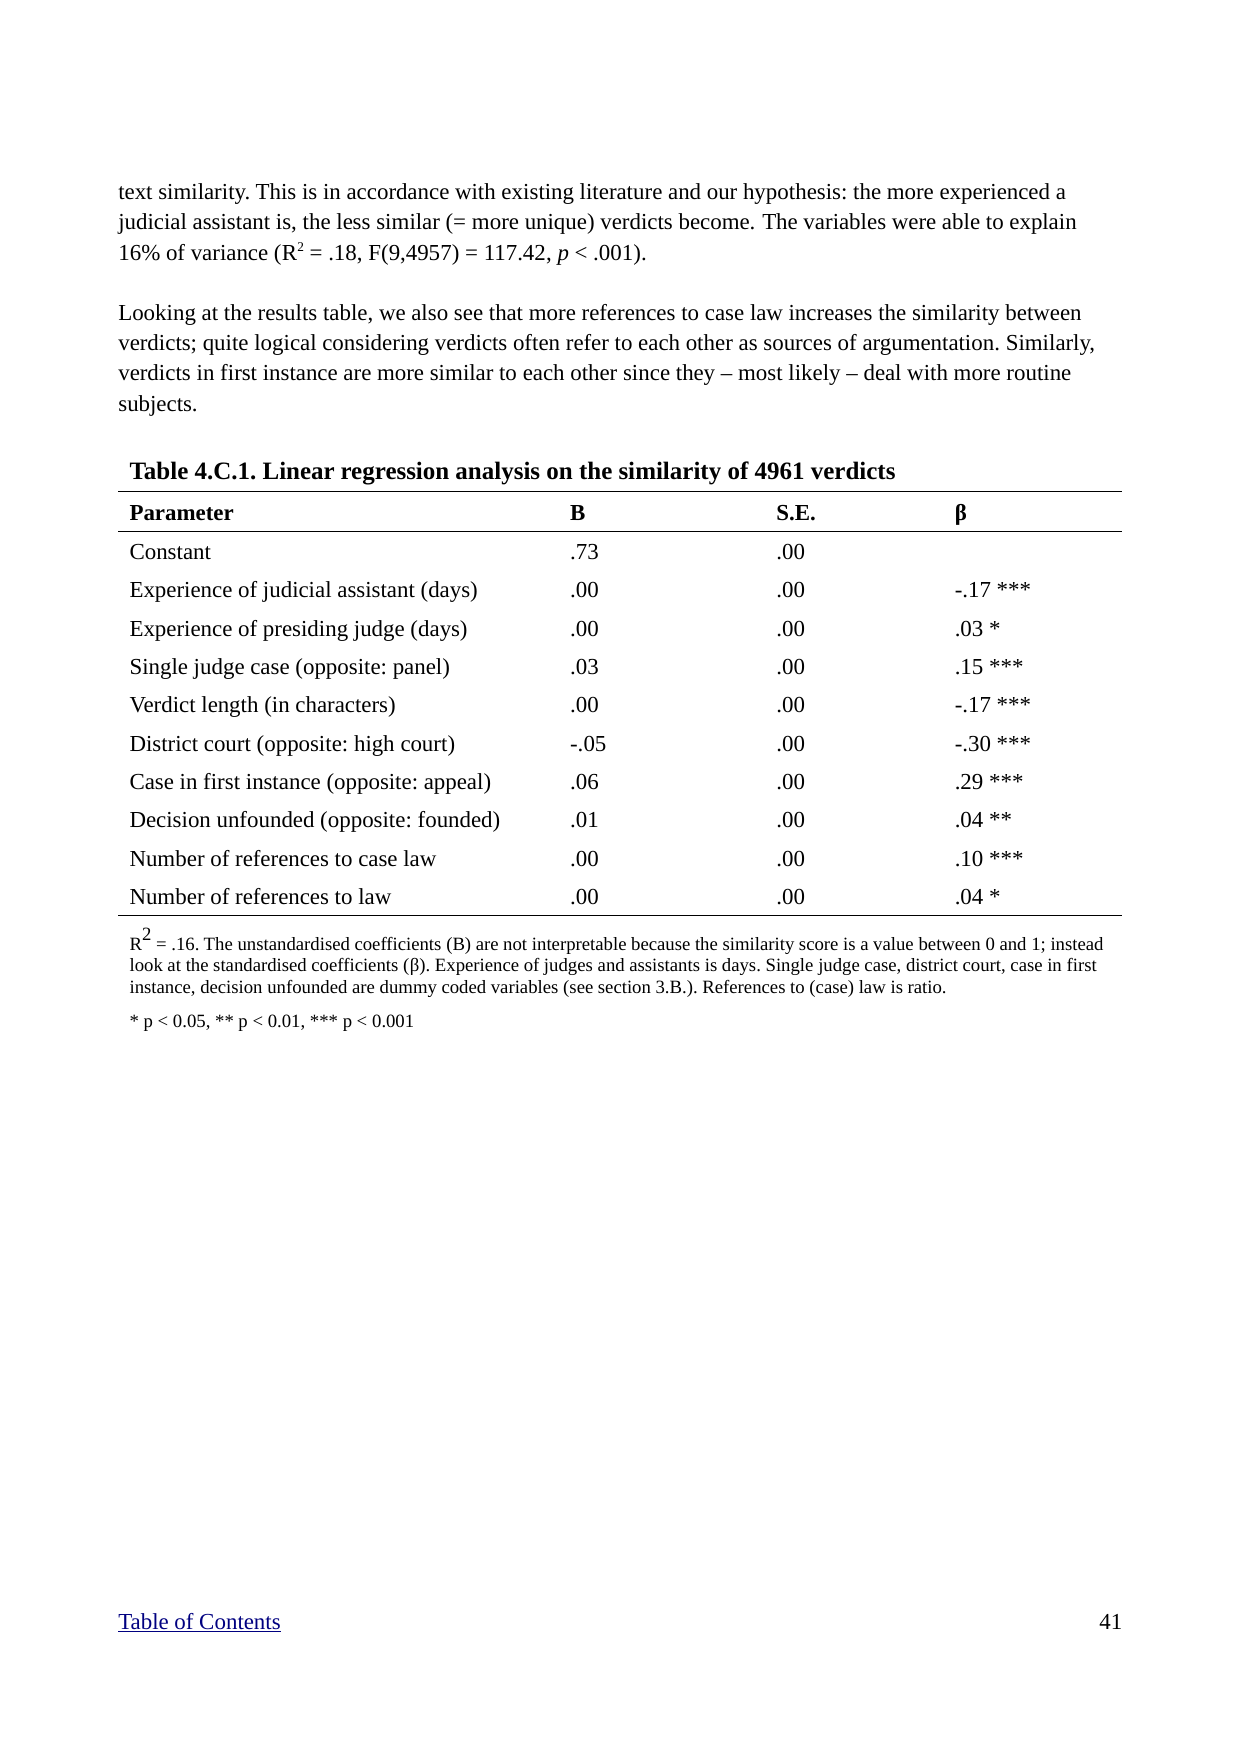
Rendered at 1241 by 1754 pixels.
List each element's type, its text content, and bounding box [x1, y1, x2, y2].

table_cell .00 [765, 839, 943, 877]
table_cell R2 = .16. The unstandardised coefficients (B) are not interpretable because the similarity score is a value between 0 and 1; instead look at the standardised coefficients (β). Experience of judges and assistants is days. Single judge case, district court, case in first instance, decision unfounded are dummy coded variables (see section 3.B.). References to (case) law is ratio. * p < 0.05, ** p < 0.01, *** p < 0.001 [118, 916, 1122, 1037]
table_header Table 4.C.1. Linear regression analysis on the similarity of 4961 verdicts [118, 450, 1122, 491]
table_cell .00 [765, 724, 943, 762]
table_cell .73 [559, 532, 765, 570]
table_cell .01 [559, 800, 765, 839]
table_cell Number of references to law [118, 877, 559, 915]
table_cell β [943, 492, 1122, 531]
table_cell -.30 *** [943, 724, 1122, 762]
table_cell -.17 *** [943, 570, 1122, 609]
table_cell Verdict length (in characters) [118, 685, 559, 724]
text Looking at the results table, we also see that more references to case law increases the similarity between verdicts; quite logical considering verdicts often refer to each other as sources of argumentation. Similarly, verdicts in first instance are more similar to each other since they – most likely – deal with more routine subjects. [118, 299, 1122, 416]
table_cell Decision unfounded (opposite: founded) [118, 800, 559, 839]
table_cell Experience of judicial assistant (days) [118, 570, 559, 609]
table_cell .29 *** [943, 762, 1122, 800]
table_cell .00 [765, 609, 943, 647]
table_cell .06 [559, 762, 765, 800]
table_cell .00 [765, 762, 943, 800]
table_cell B [559, 492, 765, 531]
table_cell .00 [765, 800, 943, 839]
table_cell -.17 *** [943, 685, 1122, 724]
table_cell Parameter [118, 492, 559, 531]
table_cell .00 [765, 685, 943, 724]
table_cell Number of references to case law [118, 839, 559, 877]
table_cell .10 *** [943, 839, 1122, 877]
table_cell District court (opposite: high court) [118, 724, 559, 762]
text text similarity. This is in accordance with existing literature and our hypothesis: the more experienced a judicial assistant is, the less similar (= more unique) verdicts become. The variables were able to explain 16% of variance (R2 = .18, F(9,4957) = 117.42, p < .001). [118, 178, 1122, 265]
table_cell .15 *** [943, 647, 1122, 685]
table_cell Experience of presiding judge (days) [118, 609, 559, 647]
table_cell .00 [559, 570, 765, 609]
table_cell .00 [765, 877, 943, 915]
table_cell .03 [559, 647, 765, 685]
table_cell S.E. [765, 492, 943, 531]
table_cell .00 [765, 532, 943, 570]
table_cell .00 [559, 839, 765, 877]
table_cell .03 * [943, 609, 1122, 647]
table_cell .00 [559, 685, 765, 724]
table_cell .00 [559, 877, 765, 915]
table_cell .04 * [943, 877, 1122, 915]
table_cell Single judge case (opposite: panel) [118, 647, 559, 685]
table_cell Constant [118, 532, 559, 570]
table_cell Case in first instance (opposite: appeal) [118, 762, 559, 800]
table_cell [943, 532, 1122, 570]
table_cell .04 ** [943, 800, 1122, 839]
table_cell .00 [765, 570, 943, 609]
table_cell .00 [559, 609, 765, 647]
table_cell -.05 [559, 724, 765, 762]
table_cell .00 [765, 647, 943, 685]
